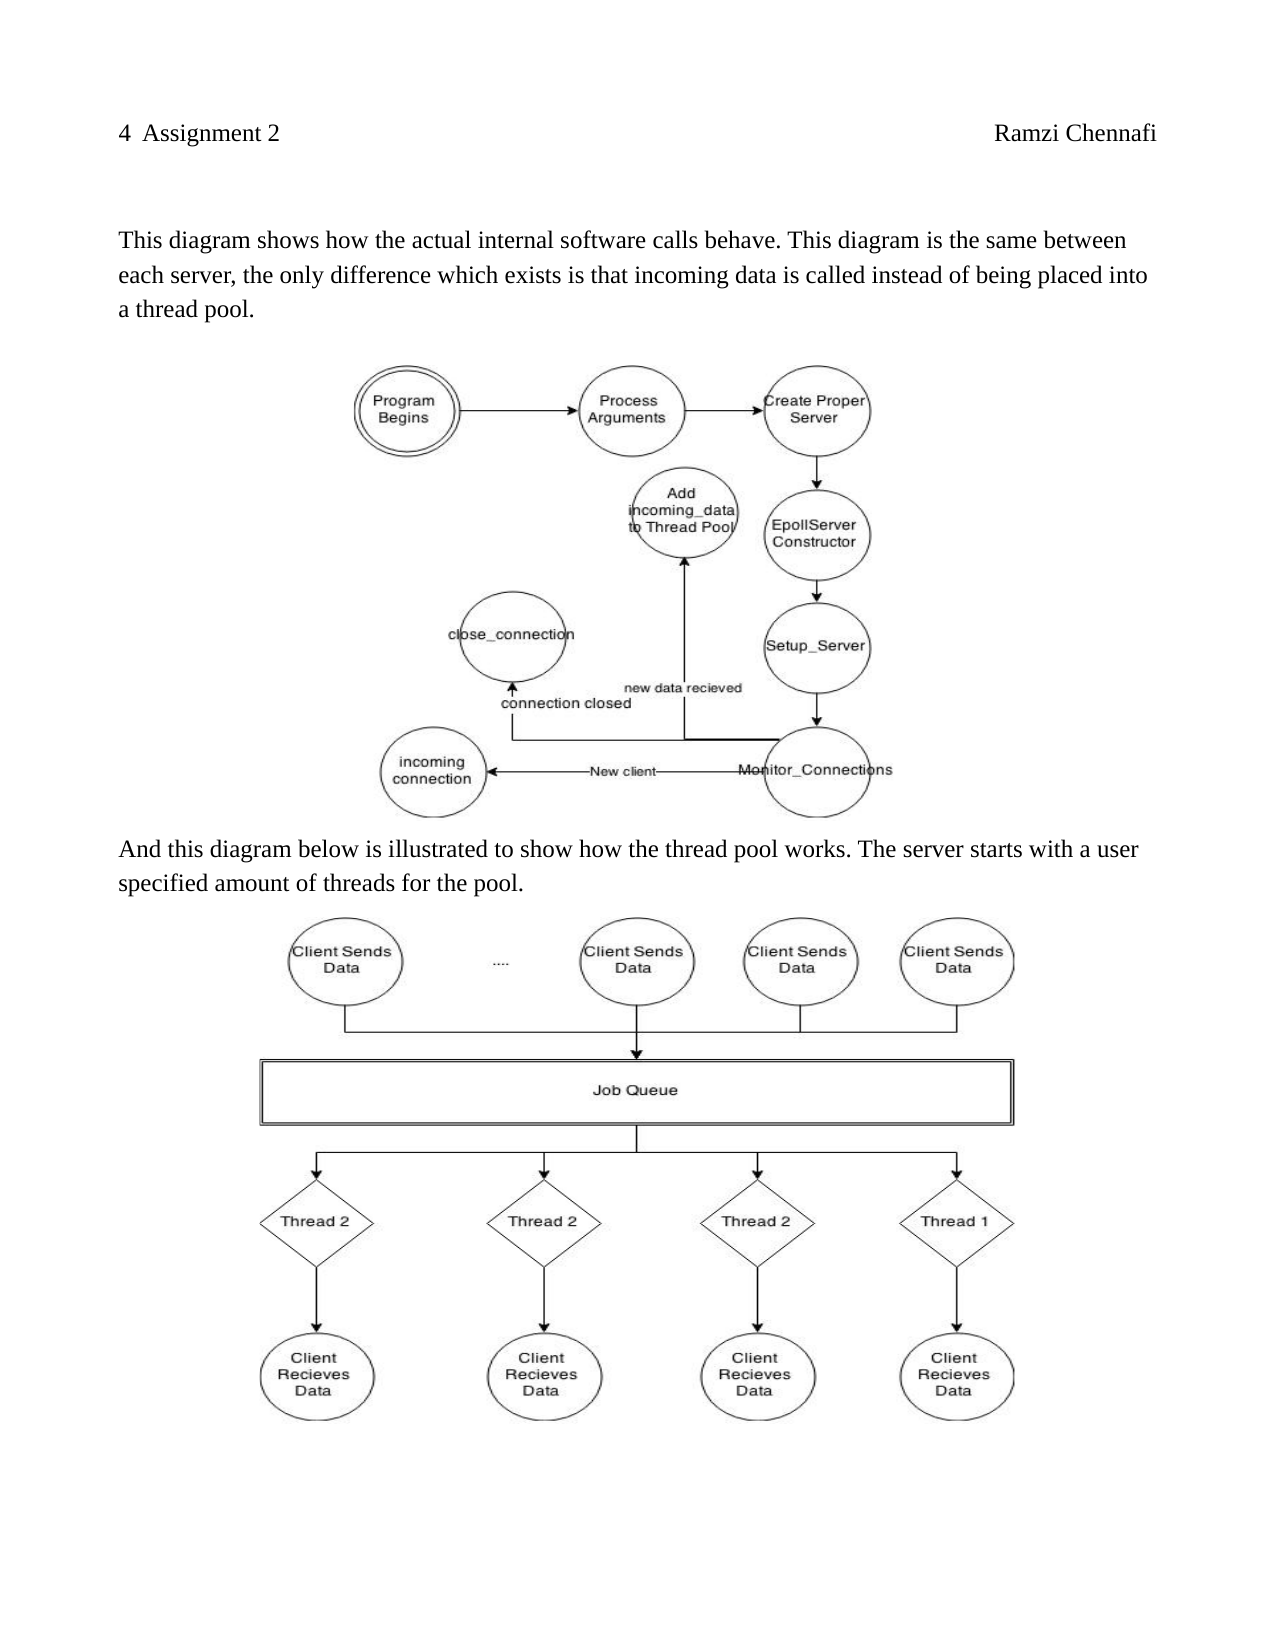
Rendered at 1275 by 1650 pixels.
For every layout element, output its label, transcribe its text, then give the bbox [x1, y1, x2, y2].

text This diagram shows how the actual internal software calls behave. This diagram is the same between each server, the only difference which exists is that incoming data is called instead of being placed into a thread pool. [118, 225, 1157, 323]
picture [259, 917, 1016, 1424]
picture [353, 365, 897, 821]
text And this diagram below is illustrated to show how the thread pool works. The server starts with a user specified amount of threads for the pool. [118, 834, 1157, 897]
